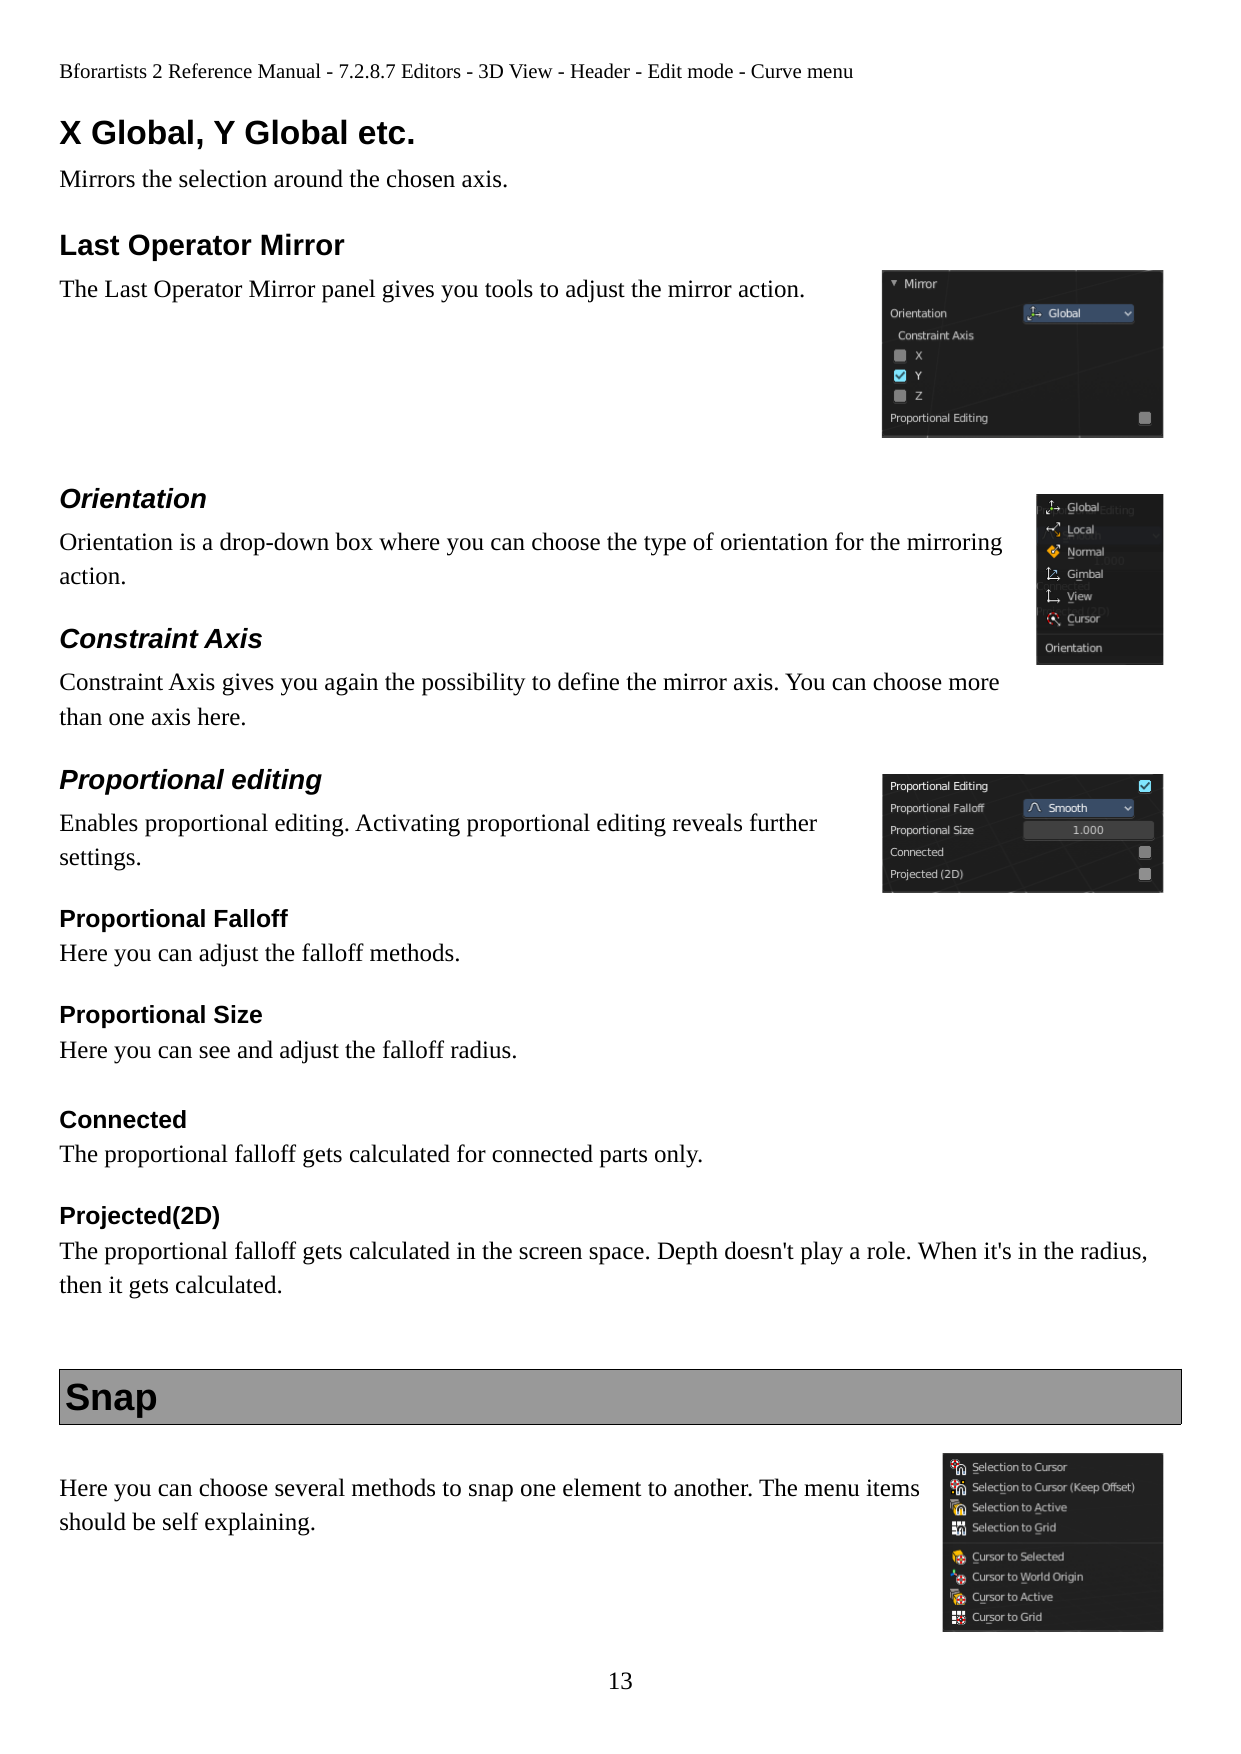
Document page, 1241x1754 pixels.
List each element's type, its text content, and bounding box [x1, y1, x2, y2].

picture [882, 774, 1164, 893]
table_header Snap [60, 1370, 1181, 1424]
text Here you can see and adjust the falloff radius. [59, 1035, 1181, 1063]
text The Last Operator Mirror panel gives you tools to adjust the mirror action. [59, 274, 881, 302]
subtitle X Global, Y Global etc. [59, 113, 1181, 151]
subtitle Orientation [59, 482, 1181, 514]
subtitle [1164, 623, 1181, 655]
subtitle Last Operator Mirror [59, 227, 1181, 261]
subtitle Proportional Size [59, 1000, 1181, 1028]
picture [942, 1453, 1164, 1632]
text Mirrors the selection around the chosen axis. [59, 164, 1181, 192]
text Enables proportional editing. Activating proportional editing reveals further settings. [59, 808, 882, 871]
subtitle Connected [59, 1105, 1181, 1133]
text The proportional falloff gets calculated for connected parts only. [59, 1139, 1181, 1168]
subtitle Proportional Falloff [59, 904, 1181, 932]
text Here you can adjust the falloff methods. [59, 938, 1181, 967]
picture [1036, 494, 1164, 665]
picture [881, 270, 1164, 438]
text The proportional falloff gets calculated in the screen space. Depth doesn't play a role. When it's in the radius, then it gets calculated. [59, 1236, 1181, 1299]
subtitle Projected(2D) [59, 1201, 1181, 1230]
text Constraint Axis gives you again the possibility to define the mirror axis. You can choose more than one axis here. [59, 667, 1181, 730]
subtitle Proportional editing [59, 763, 1181, 795]
text Here you can choose several methods to snap one element to another. The menu items should be self explaining. [59, 1473, 942, 1536]
text Orientation is a drop-down box where you can choose the type of orientation for the mirroring action. [59, 527, 1036, 590]
subtitle Constraint Axis [59, 623, 1036, 655]
